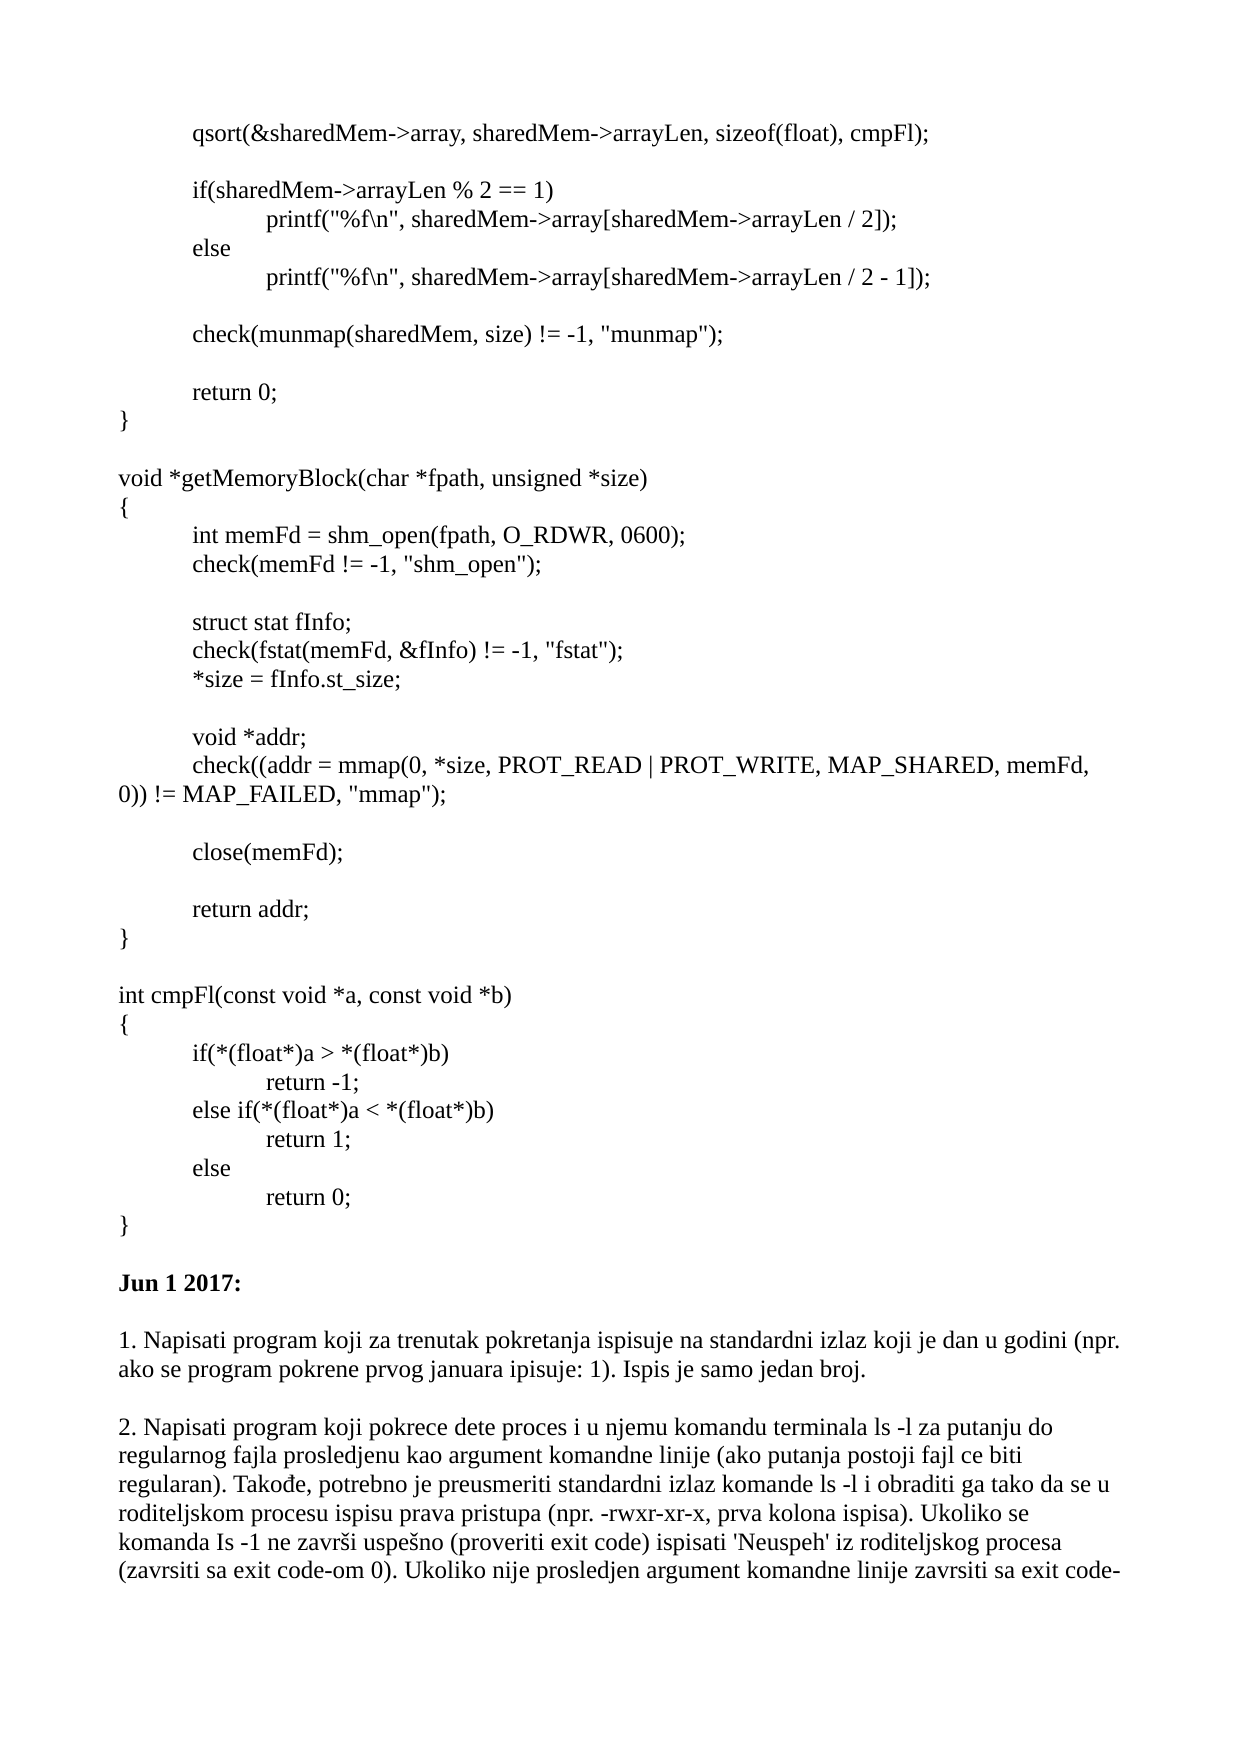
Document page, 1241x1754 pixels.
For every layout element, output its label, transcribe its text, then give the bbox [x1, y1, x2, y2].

text int cmpFl(const void *a, const void *b) [118, 981, 1122, 1009]
text 1. Napisati program koji za trenutak pokretanja ispisuje na standardni izlaz koji je dan u godini (npr. ako se program pokrene prvog januara ipisuje: 1). Ispis je samo jedan broj. [118, 1326, 1122, 1383]
text { [118, 492, 1122, 521]
text else if(*(float*)a < *(float*)b) [118, 1096, 1122, 1124]
text { [118, 1009, 1122, 1038]
text if(sharedMem->arrayLen % 2 == 1) [118, 176, 1122, 204]
text check((addr = mmap(0, *size, PROT_READ | PROT_WRITE, MAP_SHARED, memFd, 0)) != MAP_FAILED, "mmap"); [118, 751, 1122, 808]
text return 1; [118, 1124, 1122, 1153]
text return 0; [118, 1182, 1122, 1211]
text Jun 1 2017: [118, 1268, 1122, 1297]
text else [118, 233, 1122, 262]
text printf("%f\n", sharedMem->array[sharedMem->arrayLen / 2 - 1]); [118, 262, 1122, 291]
text 2. Napisati program koji pokrece dete proces i u njemu komandu terminala ls -l za putanju do regularnog fajla prosledjenu kao argument komandne linije (ako putanja postoji fajl ce biti regularan). Takođe, potrebno je preusmeriti standardni izlaz komande ls -l i obraditi ga tako da se u roditeljskom procesu ispisu prava pristupa (npr. -rwxr-xr-x, prva kolona ispisa). Ukoliko se komanda Is -1 ne završi uspešno (proveriti exit code) ispisati 'Neuspeh' iz roditeljskog procesa (zavrsiti sa exit code-om 0). Ukoliko nije prosledjen argument komandne linije zavrsiti sa exit code- [118, 1412, 1122, 1584]
text *size = fInfo.st_size; [118, 664, 1122, 693]
text } [118, 923, 1122, 952]
text return 0; [118, 377, 1122, 406]
text printf("%f\n", sharedMem->array[sharedMem->arrayLen / 2]); [118, 204, 1122, 233]
text check(memFd != -1, "shm_open"); [118, 549, 1122, 578]
text qsort(&sharedMem->array, sharedMem->arrayLen, sizeof(float), cmpFl); [118, 118, 1122, 147]
text void *addr; [118, 722, 1122, 751]
text void *getMemoryBlock(char *fpath, unsigned *size) [118, 463, 1122, 492]
text int memFd = shm_open(fpath, O_RDWR, 0600); [118, 521, 1122, 549]
text close(memFd); [118, 837, 1122, 866]
text if(*(float*)a > *(float*)b) [118, 1038, 1122, 1067]
text } [118, 406, 1122, 434]
text return addr; [118, 894, 1122, 923]
text check(fstat(memFd, &fInfo) != -1, "fstat"); [118, 636, 1122, 664]
text } [118, 1211, 1122, 1239]
text else [118, 1153, 1122, 1182]
text return -1; [118, 1067, 1122, 1096]
text check(munmap(sharedMem, size) != -1, "munmap"); [118, 319, 1122, 348]
text struct stat fInfo; [118, 607, 1122, 636]
